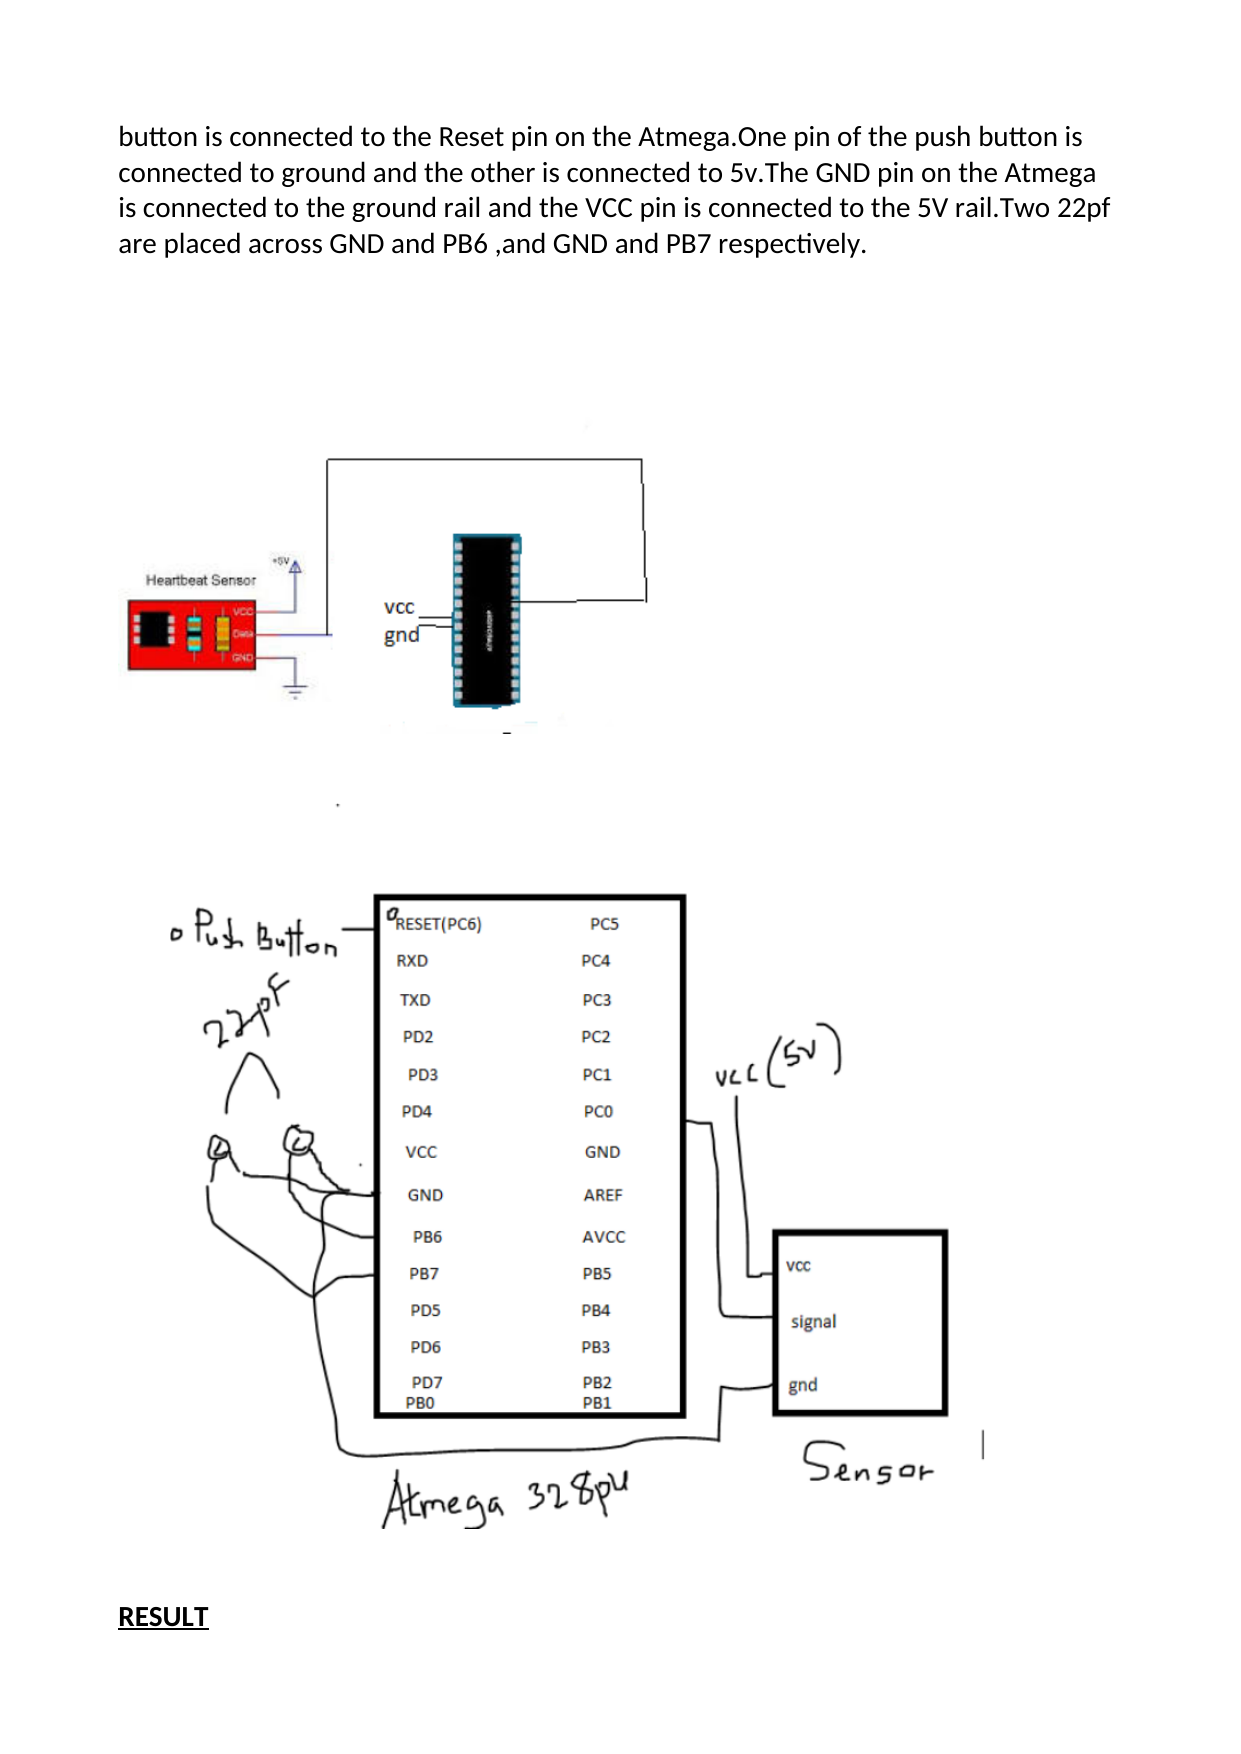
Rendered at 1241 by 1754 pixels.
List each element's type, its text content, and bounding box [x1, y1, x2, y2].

text button is connected to the Reset pin on the Atmega.One pin of the push button is connected to ground and the other is connected to 5v.The GND pin on the Atmega is connected to the ground rail and the VCC pin is connected to the 5V rail.Two 22pf are placed across GND and PB6 ,and GND and PB7 respectively. [118, 118, 1122, 261]
text RESULT [118, 1598, 1122, 1633]
